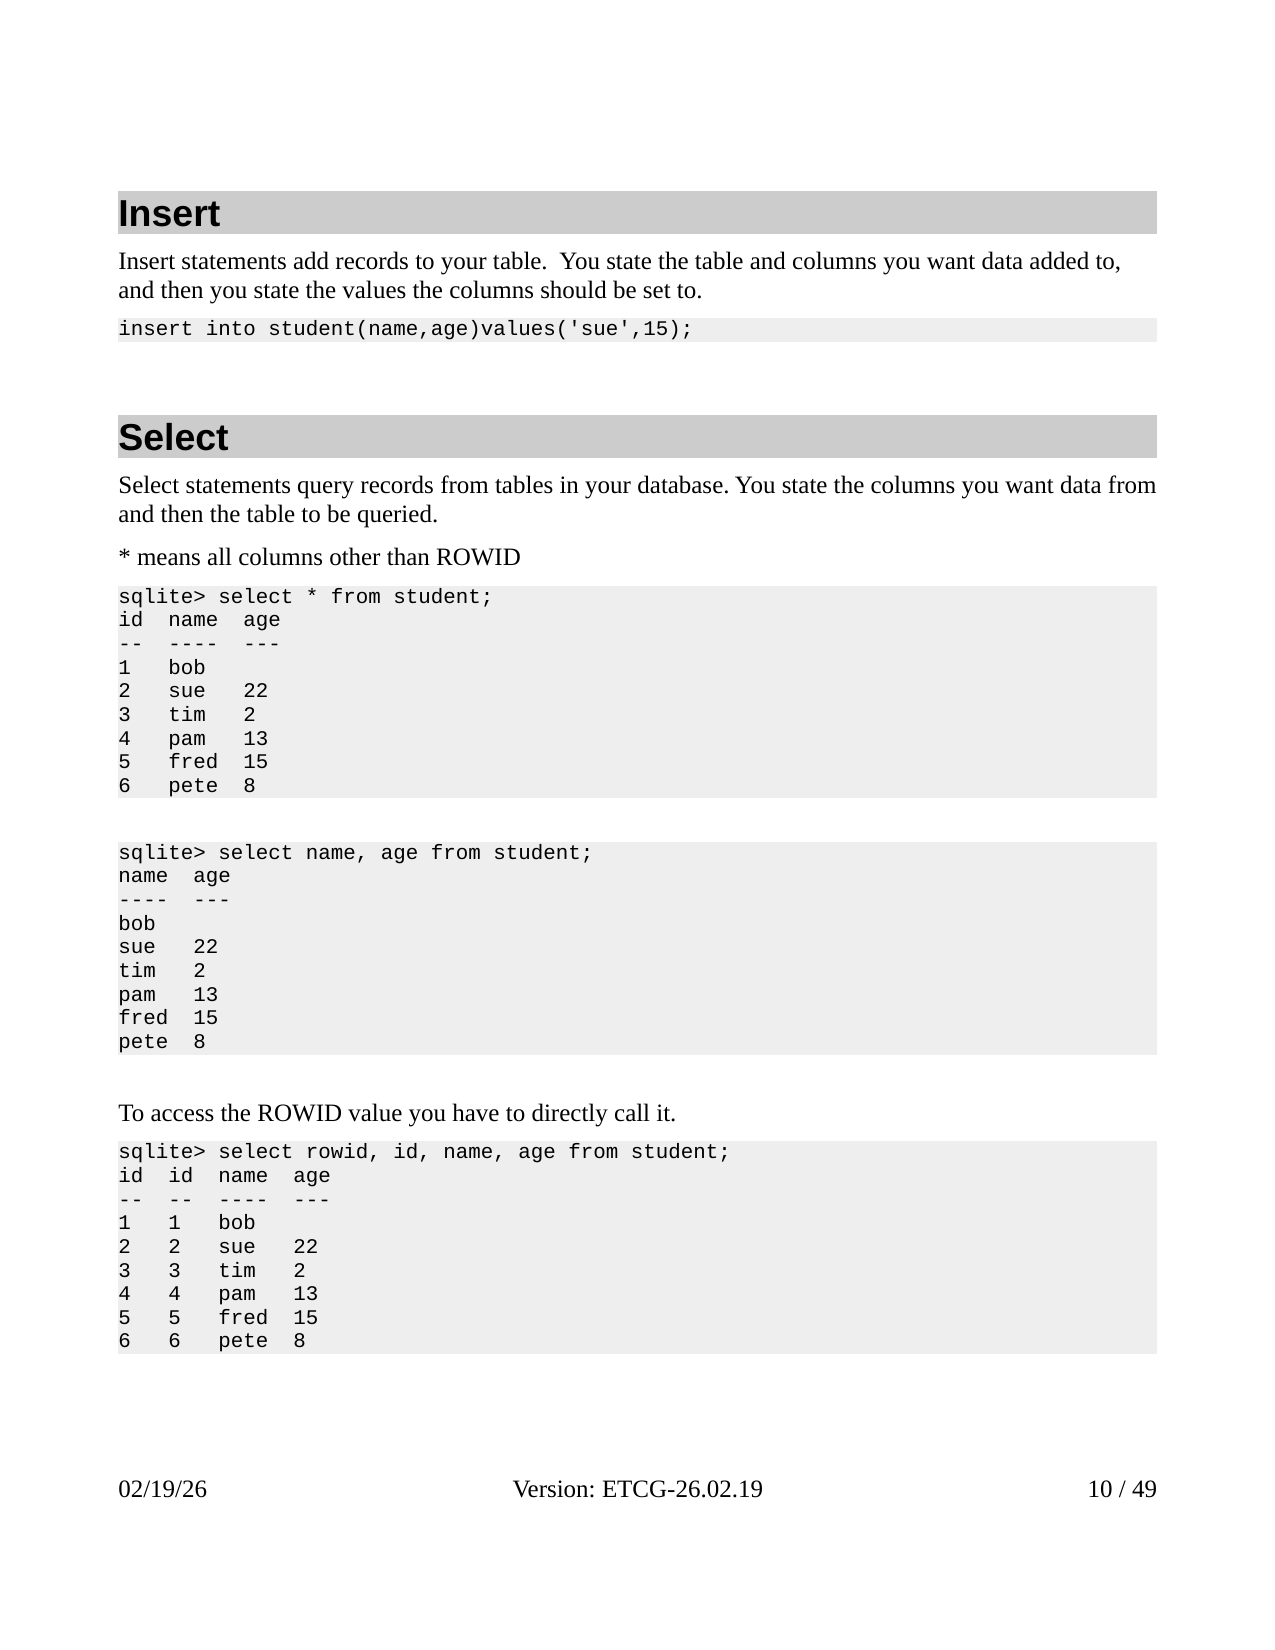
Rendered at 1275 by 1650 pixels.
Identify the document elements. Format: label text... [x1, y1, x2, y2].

text id name age [118, 609, 1157, 633]
text fred 15 [118, 1007, 1157, 1031]
text bob [118, 913, 1157, 936]
text 2 2 sue 22 [118, 1236, 1157, 1259]
text tim 2 [118, 960, 1157, 984]
text 6 pete 8 [118, 775, 1157, 798]
text insert into student(name,age)values('sue',15); [118, 318, 1157, 342]
text 5 5 fred 15 [118, 1307, 1157, 1331]
text pam 13 [118, 984, 1157, 1007]
text sqlite> select * from student; [118, 586, 1157, 609]
text Select statements query records from tables in your database. You state the columns you want data from and then the table to be queried. [118, 470, 1157, 528]
subtitle Select [118, 415, 1157, 458]
text -- ---- --- [118, 633, 1157, 657]
text * means all columns other than ROWID [118, 542, 1157, 571]
text Insert statements add records to your table. You state the table and columns you want data added to, and then you state the values the columns should be set to. [118, 246, 1157, 304]
text 4 4 pam 13 [118, 1283, 1157, 1307]
text id id name age [118, 1165, 1157, 1189]
text 6 6 pete 8 [118, 1331, 1157, 1354]
text sqlite> select name, age from student; [118, 842, 1157, 866]
text 3 3 tim 2 [118, 1259, 1157, 1283]
text 3 tim 2 [118, 704, 1157, 728]
text To access the ROWID value you have to directly call it. [118, 1098, 1157, 1127]
text name age [118, 866, 1157, 889]
text 1 bob [118, 657, 1157, 680]
subtitle Insert [118, 191, 1157, 234]
text sqlite> select rowid, id, name, age from student; [118, 1141, 1157, 1165]
text 1 1 bob [118, 1212, 1157, 1236]
text -- -- ---- --- [118, 1189, 1157, 1212]
text 5 fred 15 [118, 751, 1157, 775]
text 4 pam 13 [118, 728, 1157, 751]
text 2 sue 22 [118, 680, 1157, 704]
text pete 8 [118, 1031, 1157, 1055]
text ---- --- [118, 889, 1157, 913]
text sue 22 [118, 936, 1157, 960]
